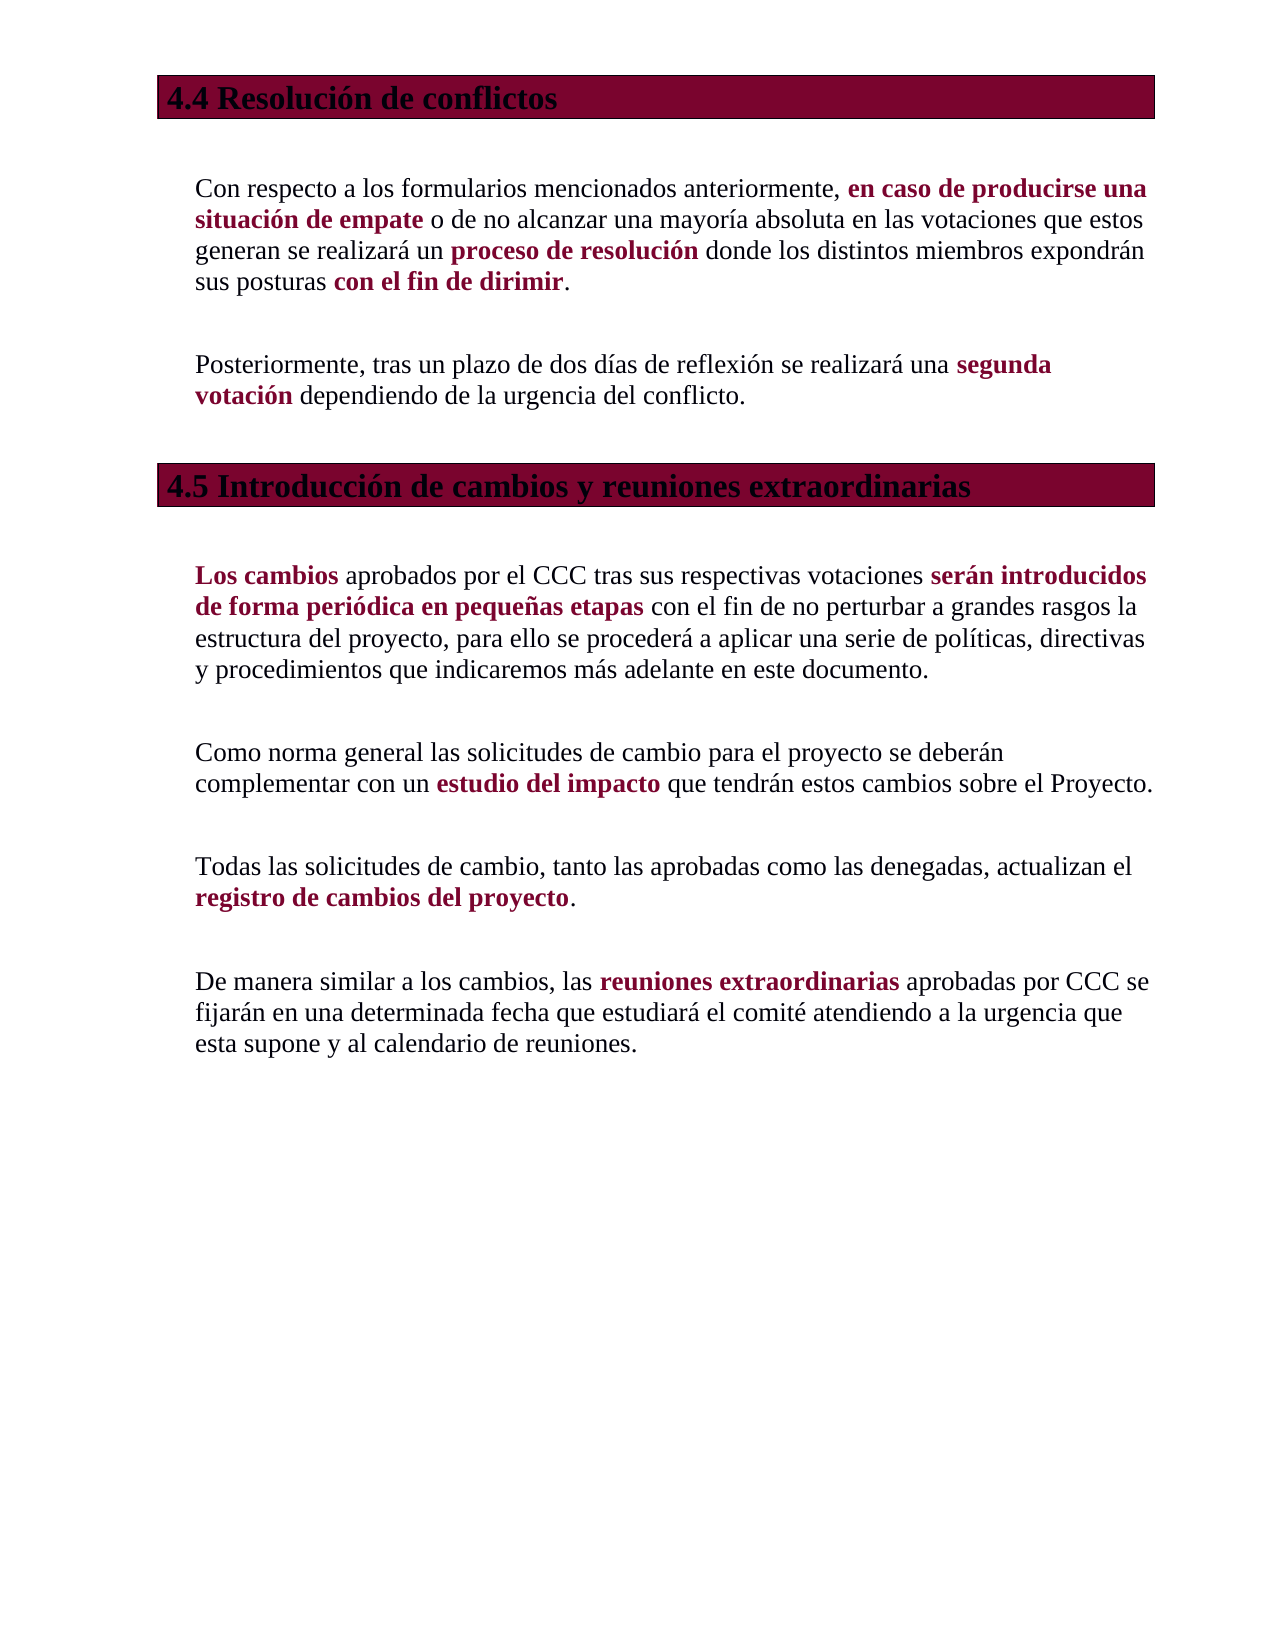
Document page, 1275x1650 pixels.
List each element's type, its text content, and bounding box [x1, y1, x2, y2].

subtitle Los cambios aprobados por el CCC tras sus respectivas votaciones serán introducidos de forma periódica en pequeñas etapas con el fin de no perturbar a grandes rasgos la estructura del proyecto, para ello se procederá a aplicar una serie de políticas, directivas y procedimientos que indicaremos más adelante en este documento. [195, 559, 1155, 684]
subtitle Todas las solicitudes de cambio, tanto las aprobadas como las denegadas, actualizan el registro de cambios del proyecto. [195, 850, 1155, 913]
subtitle 4.4 Resolución de conflictos [159, 76, 1154, 118]
subtitle De manera similar a los cambios, las reuniones extraordinarias aprobadas por CCC se fijarán en una determinada fecha que estudiará el comité atendiendo a la urgencia que esta supone y al calendario de reuniones. [195, 965, 1155, 1058]
subtitle Como norma general las solicitudes de cambio para el proyecto se deberán complementar con un estudio del impacto que tendrán estos cambios sobre el Proyecto. [195, 736, 1155, 798]
subtitle Con respecto a los formularios mencionados anteriormente, en caso de producirse una situación de empate o de no alcanzar una mayoría absoluta en las votaciones que estos generan se realizará un proceso de resolución donde los distintos miembros expondrán sus posturas con el fin de dirimir. [195, 172, 1155, 296]
subtitle 4.5 Introducción de cambios y reuniones extraordinarias [159, 464, 1154, 506]
subtitle Posteriormente, tras un plazo de dos días de reflexión se realizará una segunda votación dependiendo de la urgencia del conflicto. [195, 348, 1155, 411]
